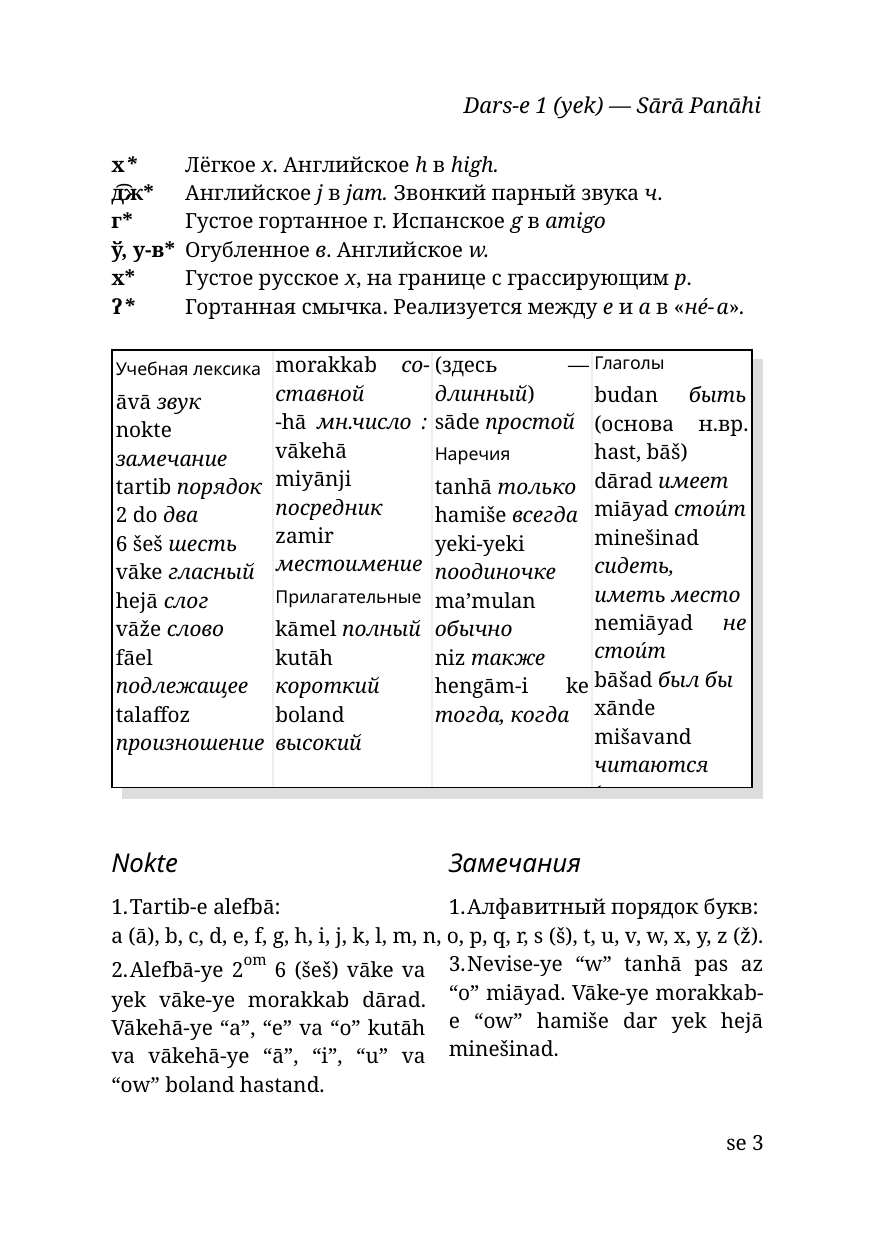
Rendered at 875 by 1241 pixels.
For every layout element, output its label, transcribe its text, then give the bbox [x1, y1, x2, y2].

text miyānji посредник [275, 464, 429, 521]
text talaffoz произношение [116, 700, 270, 757]
text х* Густое рус­ское х, на границе с грассирующим р. [111, 263, 763, 292]
text х* Лёгкое х. Ан­г­лий­ское h в high. [111, 150, 763, 178]
list Tartib‐e alefbā: [111, 892, 426, 921]
text nemiāyad не стои́т [594, 608, 748, 665]
text hamiše всегда [434, 501, 589, 529]
text budan быть (основа н.вр. hast, bāš) [594, 381, 748, 466]
text tanhā только [434, 472, 589, 501]
list Nevise‐ye “w” tanhā pas az “o” miāyad. Vāke‐ye morakkab‐e “ow” hamiše dar yek hejā minešinad. [448, 949, 763, 1063]
text dārad имеет [594, 466, 748, 494]
text miāyad стои́т [594, 494, 748, 523]
text 2 do два [116, 501, 270, 529]
text yeki‐yeki поодиночке [434, 529, 589, 586]
text niz также [434, 643, 589, 671]
text ў, у-в* Огубленное в. Ан­г­лий­ское w. [111, 235, 763, 263]
text 6 šeš шесть [116, 529, 270, 557]
subtitle Учебная лексика [116, 357, 270, 381]
text (здесь — длинный) [434, 351, 589, 407]
text fāel подлежащее [116, 643, 270, 700]
text bāšad был бы [594, 665, 748, 693]
text hengām‐i ke тогда, когда [434, 671, 589, 728]
list a (ā), b, c, d, e, f, g, h, i, j, k, l, m, n, o, p, q, r, s (š), t, u, v, w, x, y, z (ž). [111, 921, 763, 949]
text ʔ* Гортанная смычка. Реализуется между е и а в «не́‑а». [111, 292, 763, 320]
text vāke гласный [116, 557, 270, 586]
text minešinad сидеть, иметь место [594, 523, 748, 608]
text xānde mišavand читаются (досл. прочитанными становятся, пасс. залог) [594, 693, 748, 787]
text āvā звук [116, 387, 270, 415]
text д͡ж* Ан­г­лий­ское j в jam. Звонкий парный звука ч. [111, 178, 763, 207]
subtitle Наречия [434, 442, 589, 466]
text vāže слово [116, 614, 270, 643]
text nokte замечание [116, 415, 270, 472]
text boland высокий [275, 700, 429, 757]
text tartib порядок [116, 472, 270, 501]
text -hā мн.число : vākehā [275, 407, 429, 464]
list Alefbā‐ye 2om 6 (šeš) vāke va yek vāke‐ye morakkab dārad. Vākehā‐ye “a”, “e” va “o” kutāh va vākehā‐ye “ā”, “i”, “u” va “ow” boland hastand. [111, 949, 426, 1098]
subtitle Замечания [448, 845, 763, 880]
text kutāh короткий [275, 643, 429, 700]
subtitle Прилагательные [275, 584, 429, 608]
text г* Густое гор­тан­ное г. Ис­пан­ское g в ami­go [111, 207, 763, 235]
text se 3 [111, 1128, 763, 1157]
text morakkab со­ста­в­ной [275, 351, 429, 407]
text kāmel полный [275, 614, 429, 643]
text ma’mulan обычно [434, 586, 589, 643]
text sāde простой [434, 407, 589, 436]
list Алфавитный порядок букв: [448, 892, 763, 921]
text hejā слог [116, 586, 270, 614]
text zamir местоимение [275, 521, 429, 578]
subtitle Глаголы [594, 351, 748, 374]
subtitle Nokte [111, 845, 426, 880]
